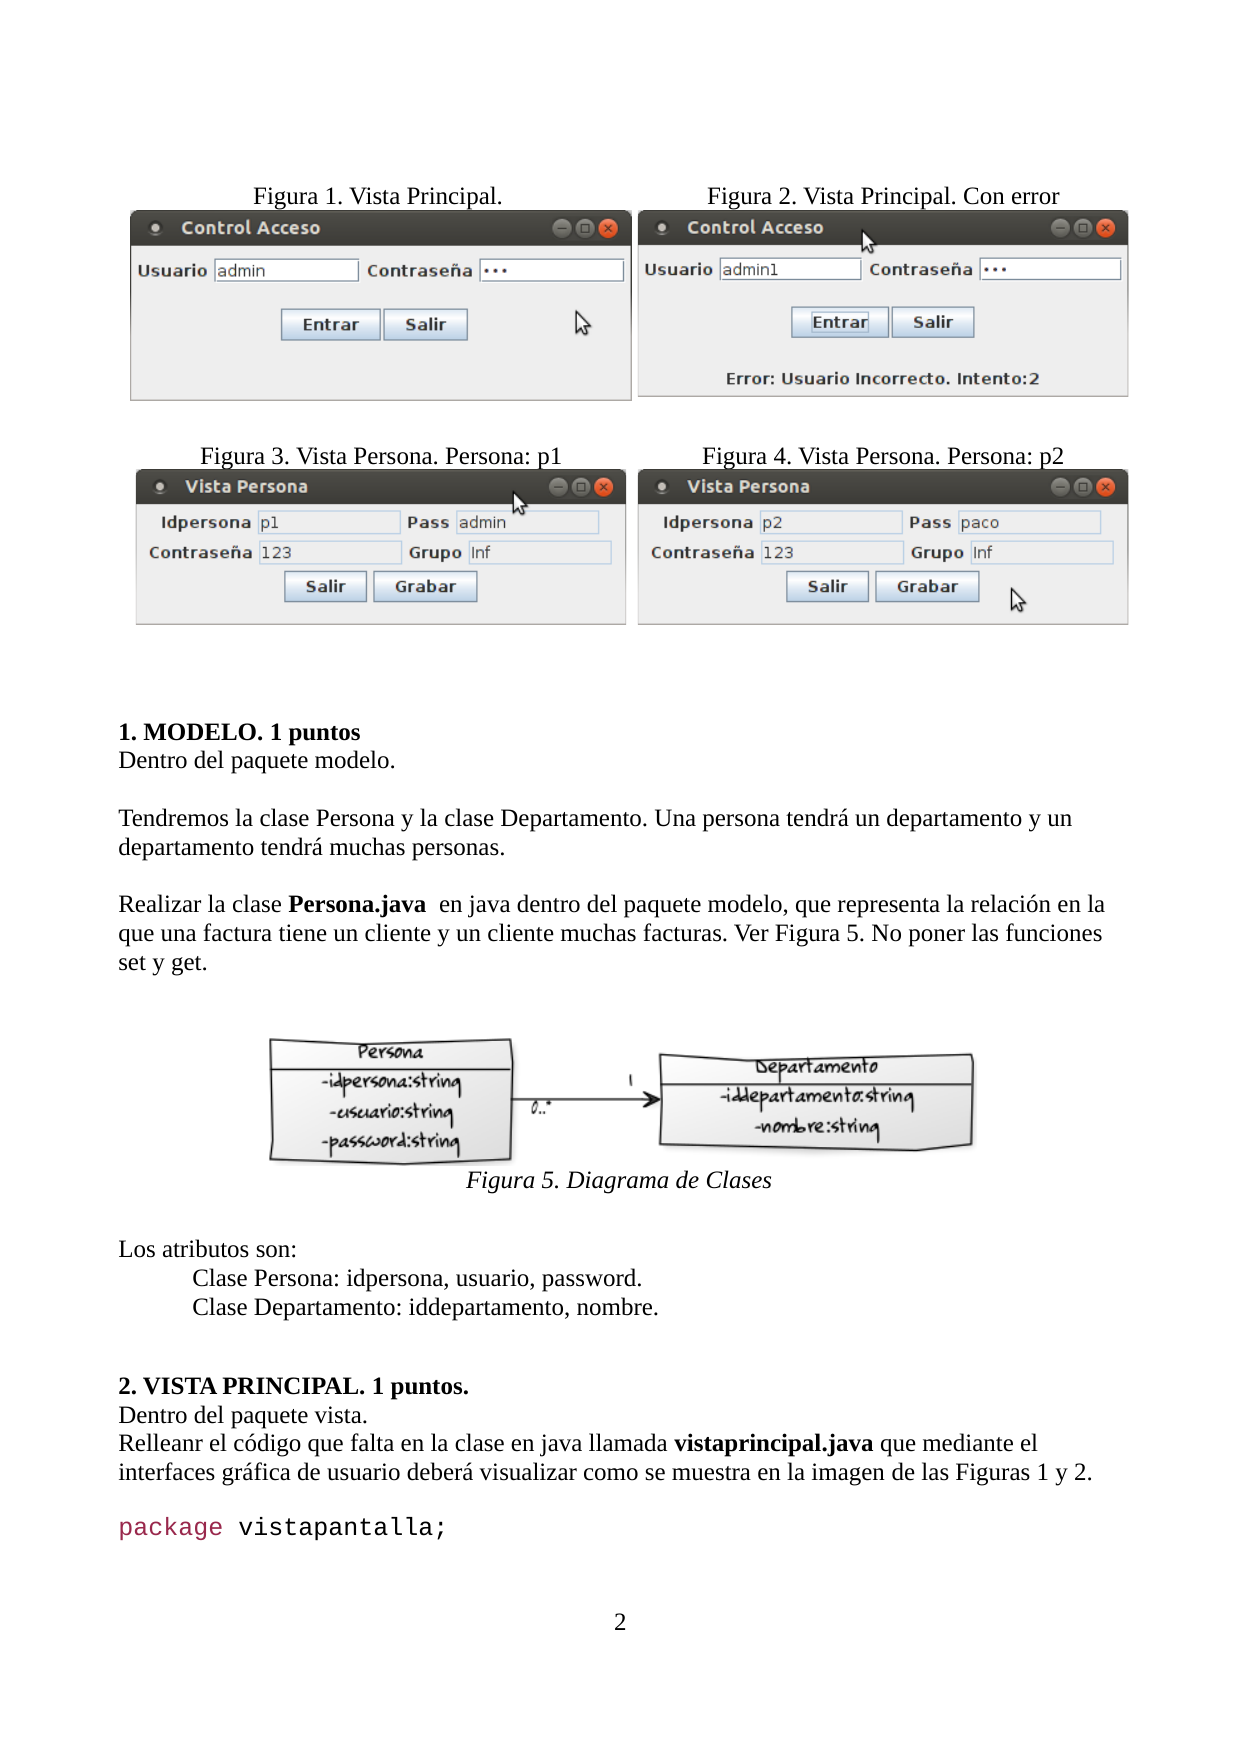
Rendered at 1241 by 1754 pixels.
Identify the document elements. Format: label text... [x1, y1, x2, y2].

text Clase Persona: idpersona, usuario, password. [118, 1263, 1122, 1292]
table_header [644, 397, 1123, 435]
text Clase Departamento: iddepartamento, nombre. [118, 1292, 1122, 1321]
text Realizar la clase Persona.java en java dentro del paquete modelo, que representa la relación en la que una factura tiene un cliente y un cliente muchas facturas. Ver Figura 5. No poner las funciones set y get. [118, 889, 1122, 976]
text Dentro del paquete modelo. [118, 746, 1122, 774]
picture [637, 210, 1129, 397]
text Figura 5. Diagrama de Clases [263, 1166, 977, 1194]
picture [263, 1033, 978, 1166]
table_header Figura 1. Vista Principal. [118, 176, 644, 435]
text 1. MODELO. 1 puntos [118, 717, 1122, 746]
picture [135, 469, 627, 625]
text Tendremos la clase Persona y la clase Departamento. Una persona tendrá un departamento y un departamento tendrá muchas personas. [118, 803, 1122, 861]
text Los atributos son: [118, 1234, 1122, 1263]
text Relleanr el código que falta en la clase en java llamada vistaprincipal.java que mediante el interfaces gráfica de usuario deberá visualizar como se muestra en la imagen de las Figuras 1 y 2. [118, 1428, 1122, 1486]
table_header Figura 2. Vista Principal. Con error [644, 176, 1123, 210]
picture [130, 210, 632, 401]
table_cell Figura 4. Vista Persona. Persona: p2 [644, 435, 1123, 469]
text Dentro del paquete vista. [118, 1400, 1122, 1428]
picture [637, 469, 1129, 625]
text package vistapantalla; [118, 1515, 1122, 1543]
table_cell Figura 3. Vista Persona. Persona: p1 [118, 435, 644, 659]
table_cell [644, 625, 1123, 659]
text 2. VISTA PRINCIPAL. 1 puntos. [118, 1371, 1122, 1400]
